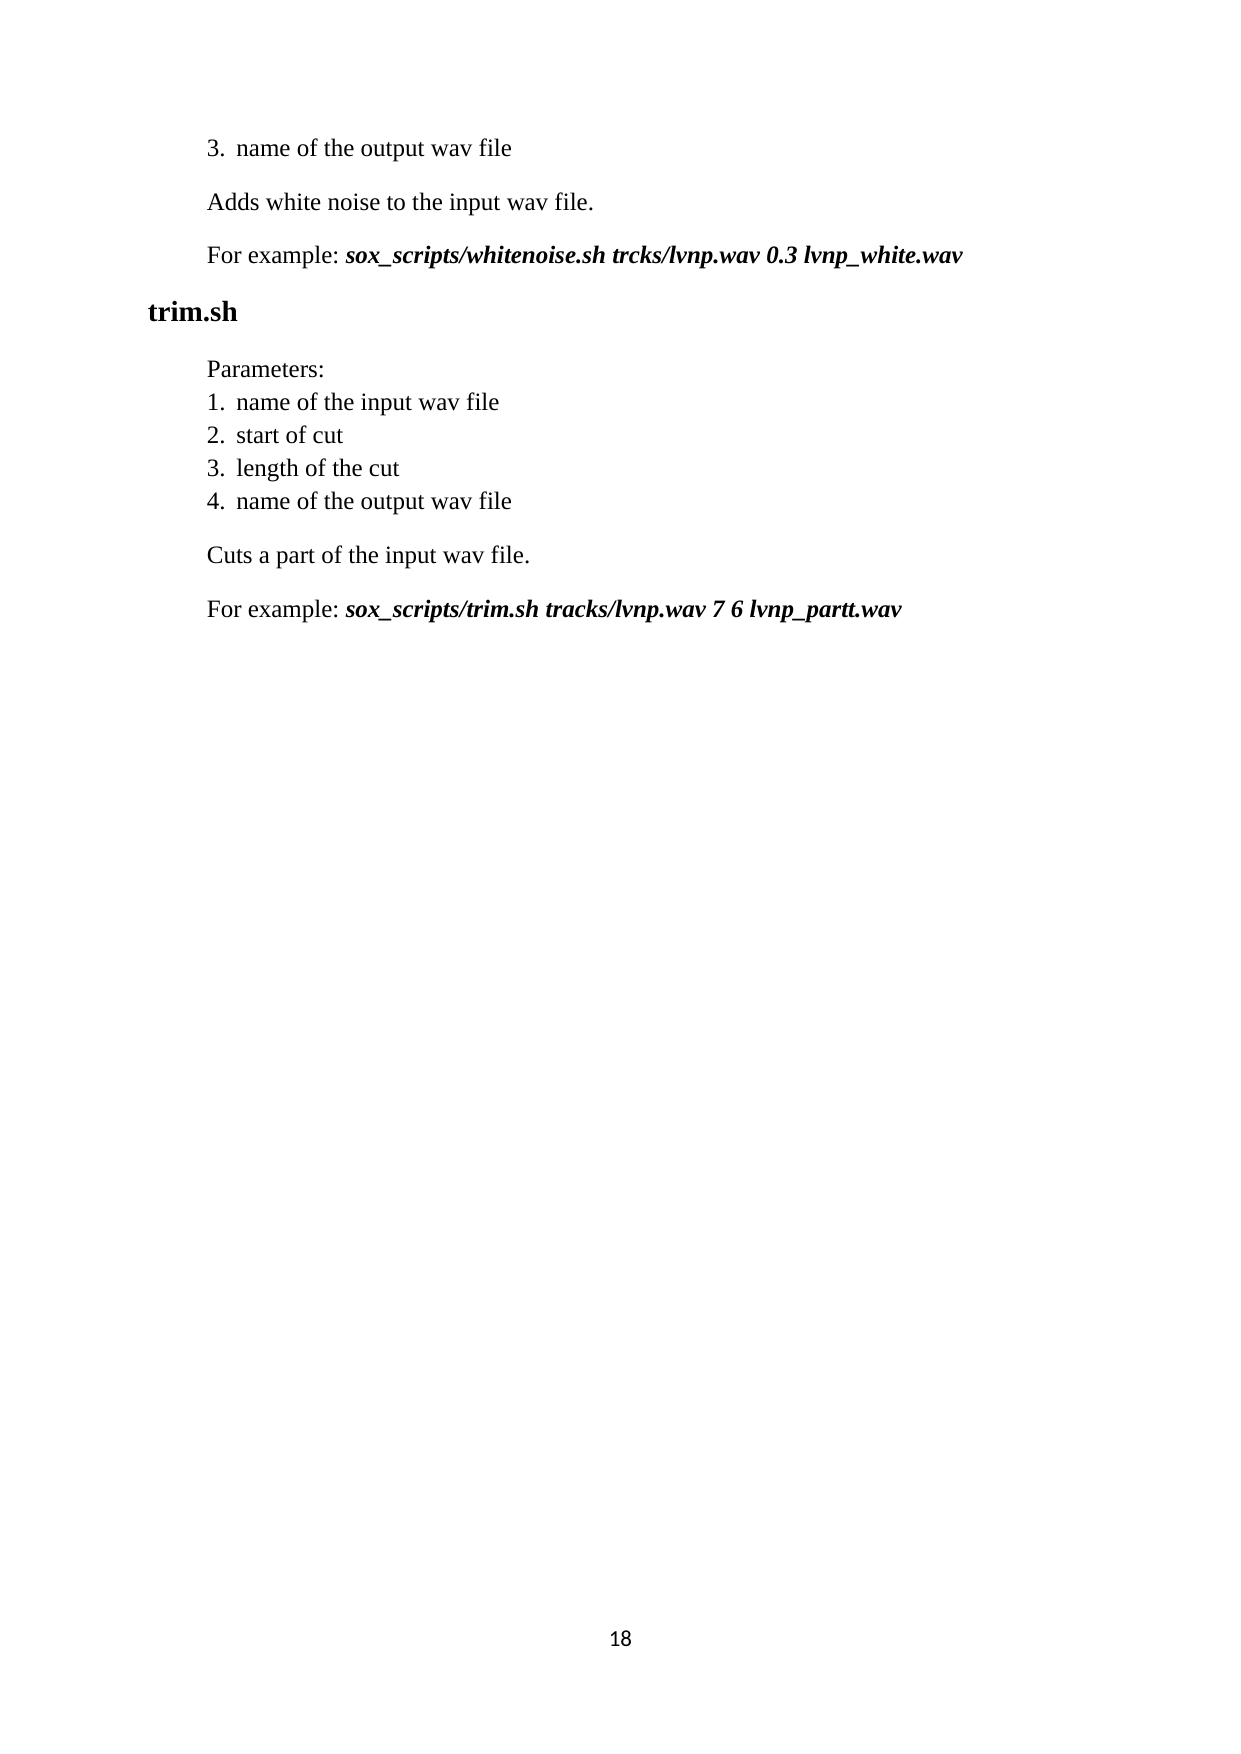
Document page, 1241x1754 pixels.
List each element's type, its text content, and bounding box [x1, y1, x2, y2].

text For example: sox_scripts/trim.sh tracks/lvnp.wav 7 6 lvnp_partt.wav [148, 594, 1093, 622]
list name of the output wav file [207, 486, 1093, 515]
list length of the cut [207, 453, 1093, 482]
list name of the output wav file [207, 133, 1093, 162]
list name of the input wav file [207, 387, 1093, 416]
text Adds white noise to the input wav file. [207, 187, 1093, 216]
text trim.sh [148, 294, 1093, 328]
text Cuts a part of the input wav file. [148, 540, 1093, 568]
text Parameters: [148, 354, 1093, 383]
list start of cut [207, 420, 1093, 449]
text For example: sox_scripts/whitenoise.sh trcks/lvnp.wav 0.3 lvnp_white.wav [207, 241, 1093, 269]
